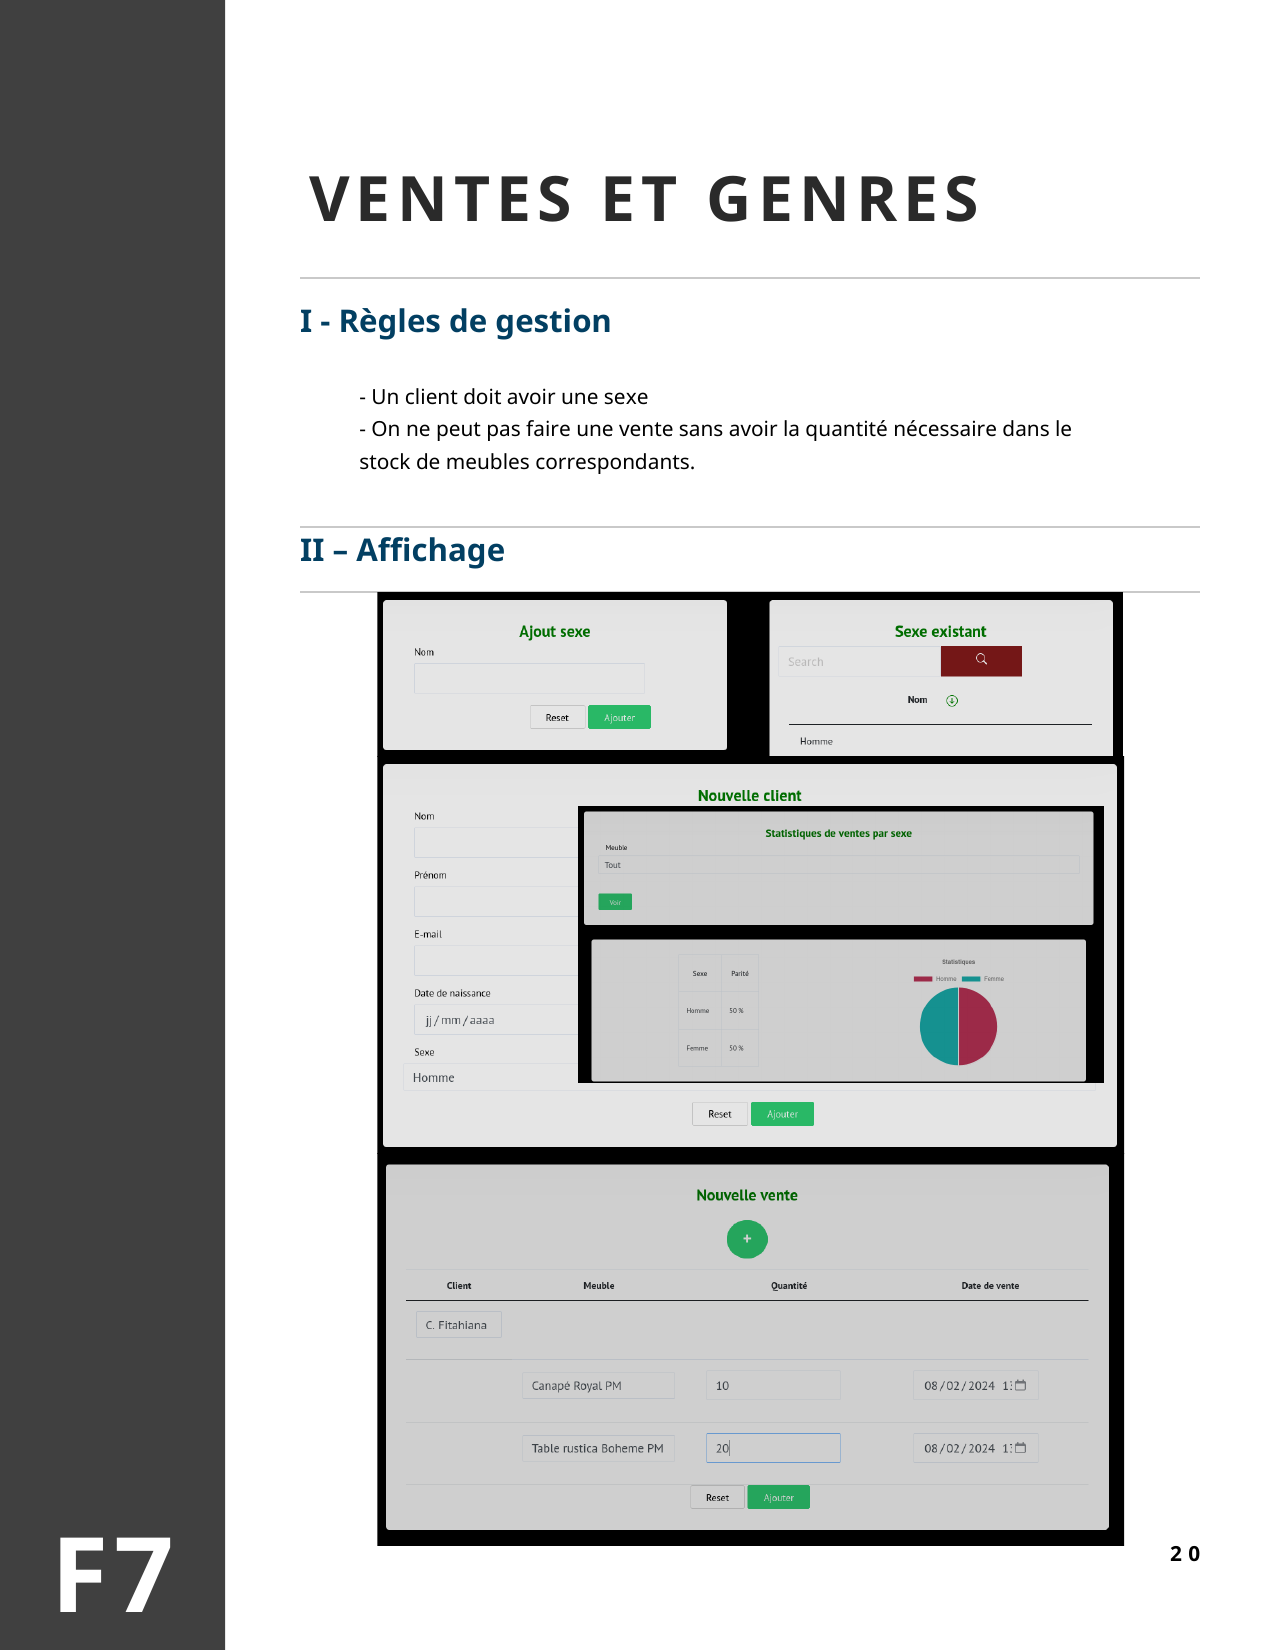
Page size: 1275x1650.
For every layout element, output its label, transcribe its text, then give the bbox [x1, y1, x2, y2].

table_cell - Un client doit avoir une sexe - On ne peut pas faire une vente sans avoir la quantité nécessaire dans le stock de meubles correspondants. [300, 382, 1200, 526]
table_cell I - Règles de gestion [300, 279, 1200, 382]
table_cell II – Affichage [300, 528, 1200, 591]
table_header Ventes et genres [300, 129, 1200, 277]
text F7 [15, 1501, 210, 1643]
picture [377, 592, 1125, 1546]
